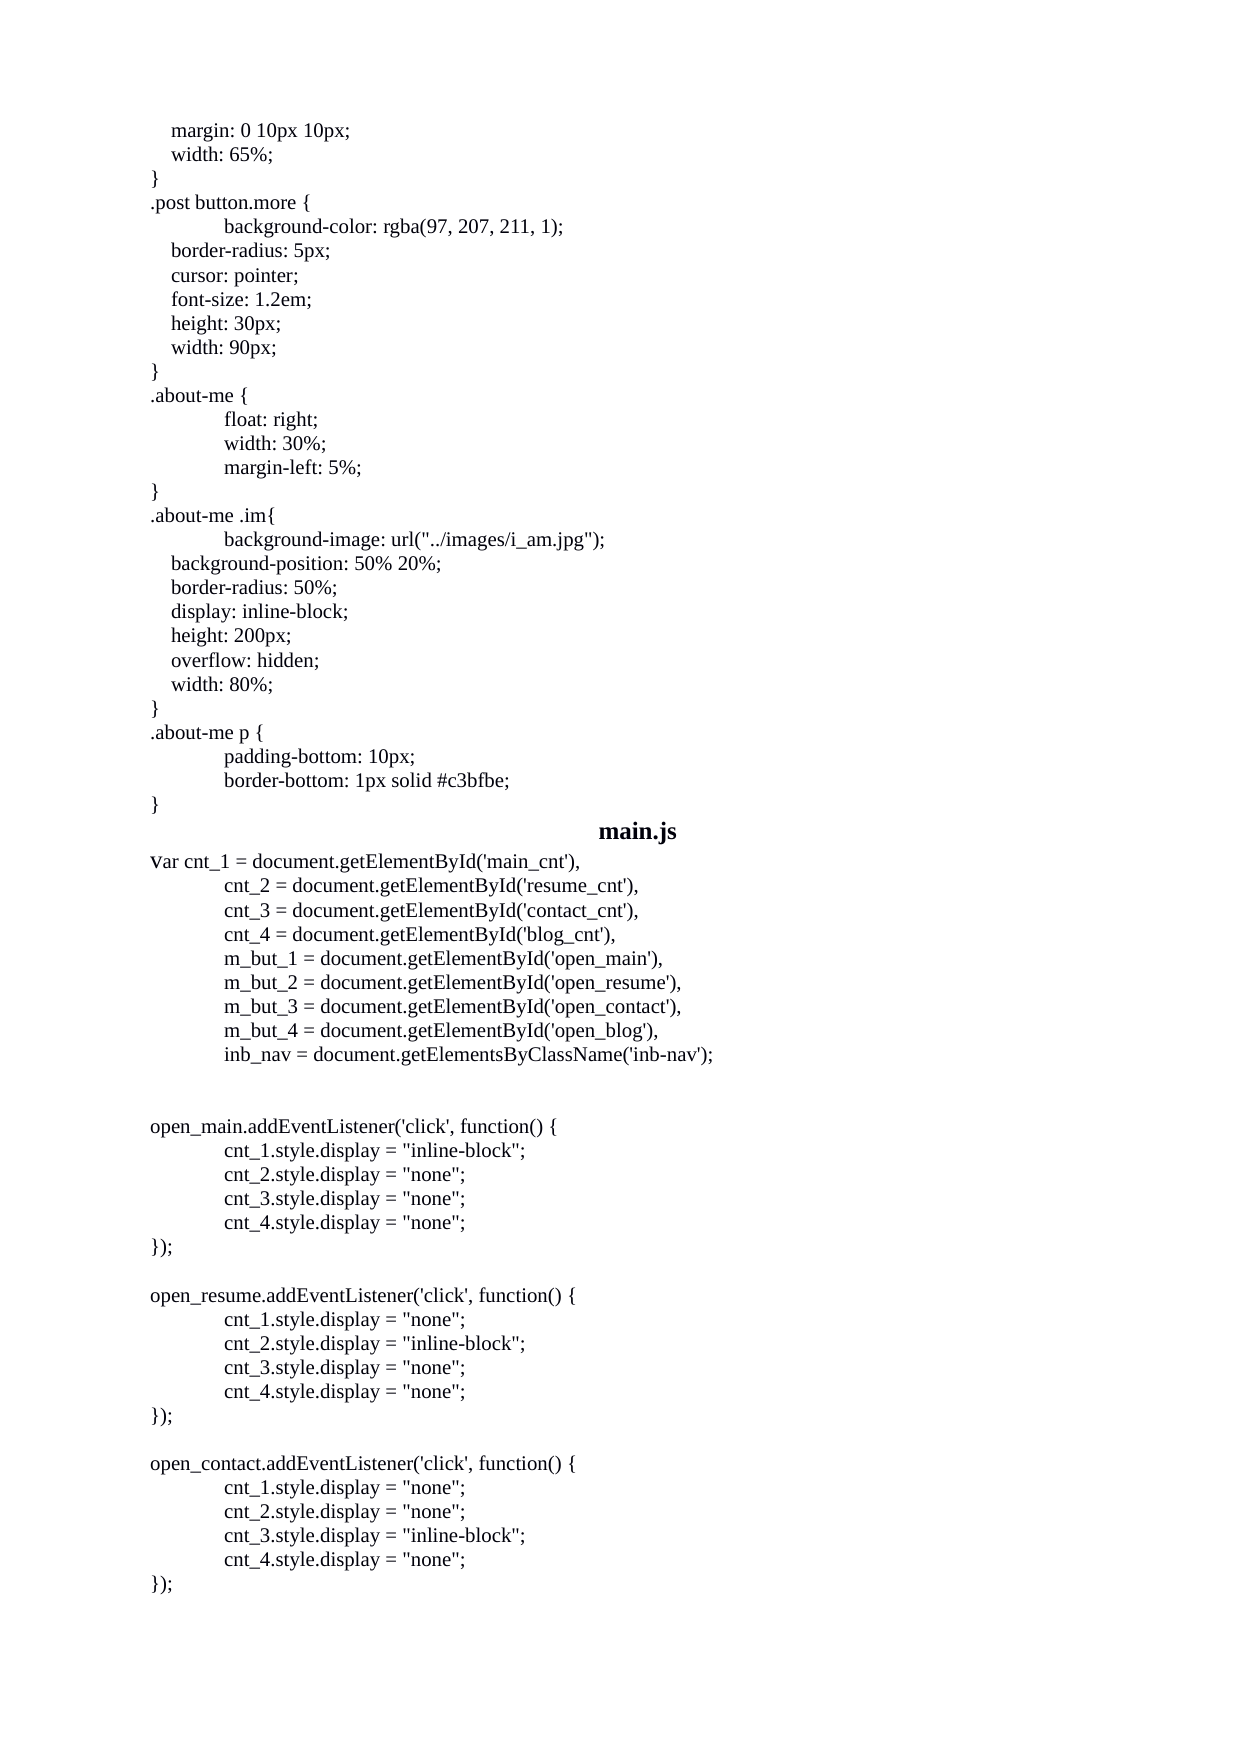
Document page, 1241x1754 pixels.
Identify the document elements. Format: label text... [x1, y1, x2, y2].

text width: 65%; [150, 142, 1125, 166]
text float: right; [150, 407, 1125, 431]
text width: 90px; [150, 335, 1125, 359]
text cnt_1.style.display = "none"; [150, 1307, 1125, 1331]
text m_but_1 = document.getElementById('open_main'), [150, 946, 1125, 970]
text cnt_2.style.display = "inline-block"; [150, 1331, 1125, 1355]
text width: 30%; [150, 431, 1125, 455]
text } [150, 696, 1125, 720]
text .about-me p { [150, 720, 1125, 744]
text }); [150, 1571, 1125, 1595]
text open_contact.addEventListener('click', function() { [150, 1451, 1125, 1475]
text padding-bottom: 10px; [150, 744, 1125, 768]
text } [150, 479, 1125, 503]
text m_but_3 = document.getElementById('open_contact'), [150, 994, 1125, 1018]
text cnt_4.style.display = "none"; [150, 1379, 1125, 1403]
text margin-left: 5%; [150, 455, 1125, 479]
text border-radius: 50%; [150, 575, 1125, 599]
text }); [150, 1403, 1125, 1427]
text background-image: url("../images/i_am.jpg"); [150, 527, 1125, 551]
text border-bottom: 1px solid #c3bfbe; [150, 768, 1125, 792]
text margin: 0 10px 10px; [150, 118, 1125, 142]
text display: inline-block; [150, 599, 1125, 623]
text cnt_2 = document.getElementById('resume_cnt'), [150, 873, 1125, 897]
text width: 80%; [150, 672, 1125, 696]
text } [150, 792, 1125, 816]
text }); [150, 1234, 1125, 1258]
text cnt_3.style.display = "inline-block"; [150, 1523, 1125, 1547]
text var cnt_1 = document.getElementById('main_cnt'), [150, 845, 1125, 873]
text .about-me .im{ [150, 503, 1125, 527]
text font-size: 1.2em; [150, 287, 1125, 311]
text overflow: hidden; [150, 647, 1125, 672]
text .about-me { [150, 383, 1125, 407]
text } [150, 359, 1125, 383]
text background-color: rgba(97, 207, 211, 1); [150, 214, 1125, 238]
text cnt_1.style.display = "none"; [150, 1475, 1125, 1499]
text cnt_3 = document.getElementById('contact_cnt'), [150, 897, 1125, 922]
text height: 30px; [150, 311, 1125, 335]
text cnt_1.style.display = "inline-block"; [150, 1138, 1125, 1162]
text cnt_4 = document.getElementById('blog_cnt'), [150, 922, 1125, 946]
text } [150, 166, 1125, 190]
text m_but_2 = document.getElementById('open_resume'), [150, 970, 1125, 994]
text open_resume.addEventListener('click', function() { [150, 1282, 1125, 1307]
text cnt_2.style.display = "none"; [150, 1162, 1125, 1186]
text background-position: 50% 20%; [150, 551, 1125, 575]
text cursor: pointer; [150, 262, 1125, 287]
text cnt_2.style.display = "none"; [150, 1499, 1125, 1523]
text open_main.addEventListener('click', function() { [150, 1114, 1125, 1138]
text .post button.more { [150, 190, 1125, 214]
text inb_nav = document.getElementsByClassName('inb-nav'); [150, 1042, 1125, 1066]
text cnt_3.style.display = "none"; [150, 1186, 1125, 1210]
text main.js [150, 816, 1125, 845]
text border-radius: 5px; [150, 238, 1125, 262]
text cnt_4.style.display = "none"; [150, 1210, 1125, 1234]
text cnt_4.style.display = "none"; [150, 1547, 1125, 1571]
text m_but_4 = document.getElementById('open_blog'), [150, 1018, 1125, 1042]
text cnt_3.style.display = "none"; [150, 1355, 1125, 1379]
text height: 200px; [150, 623, 1125, 647]
